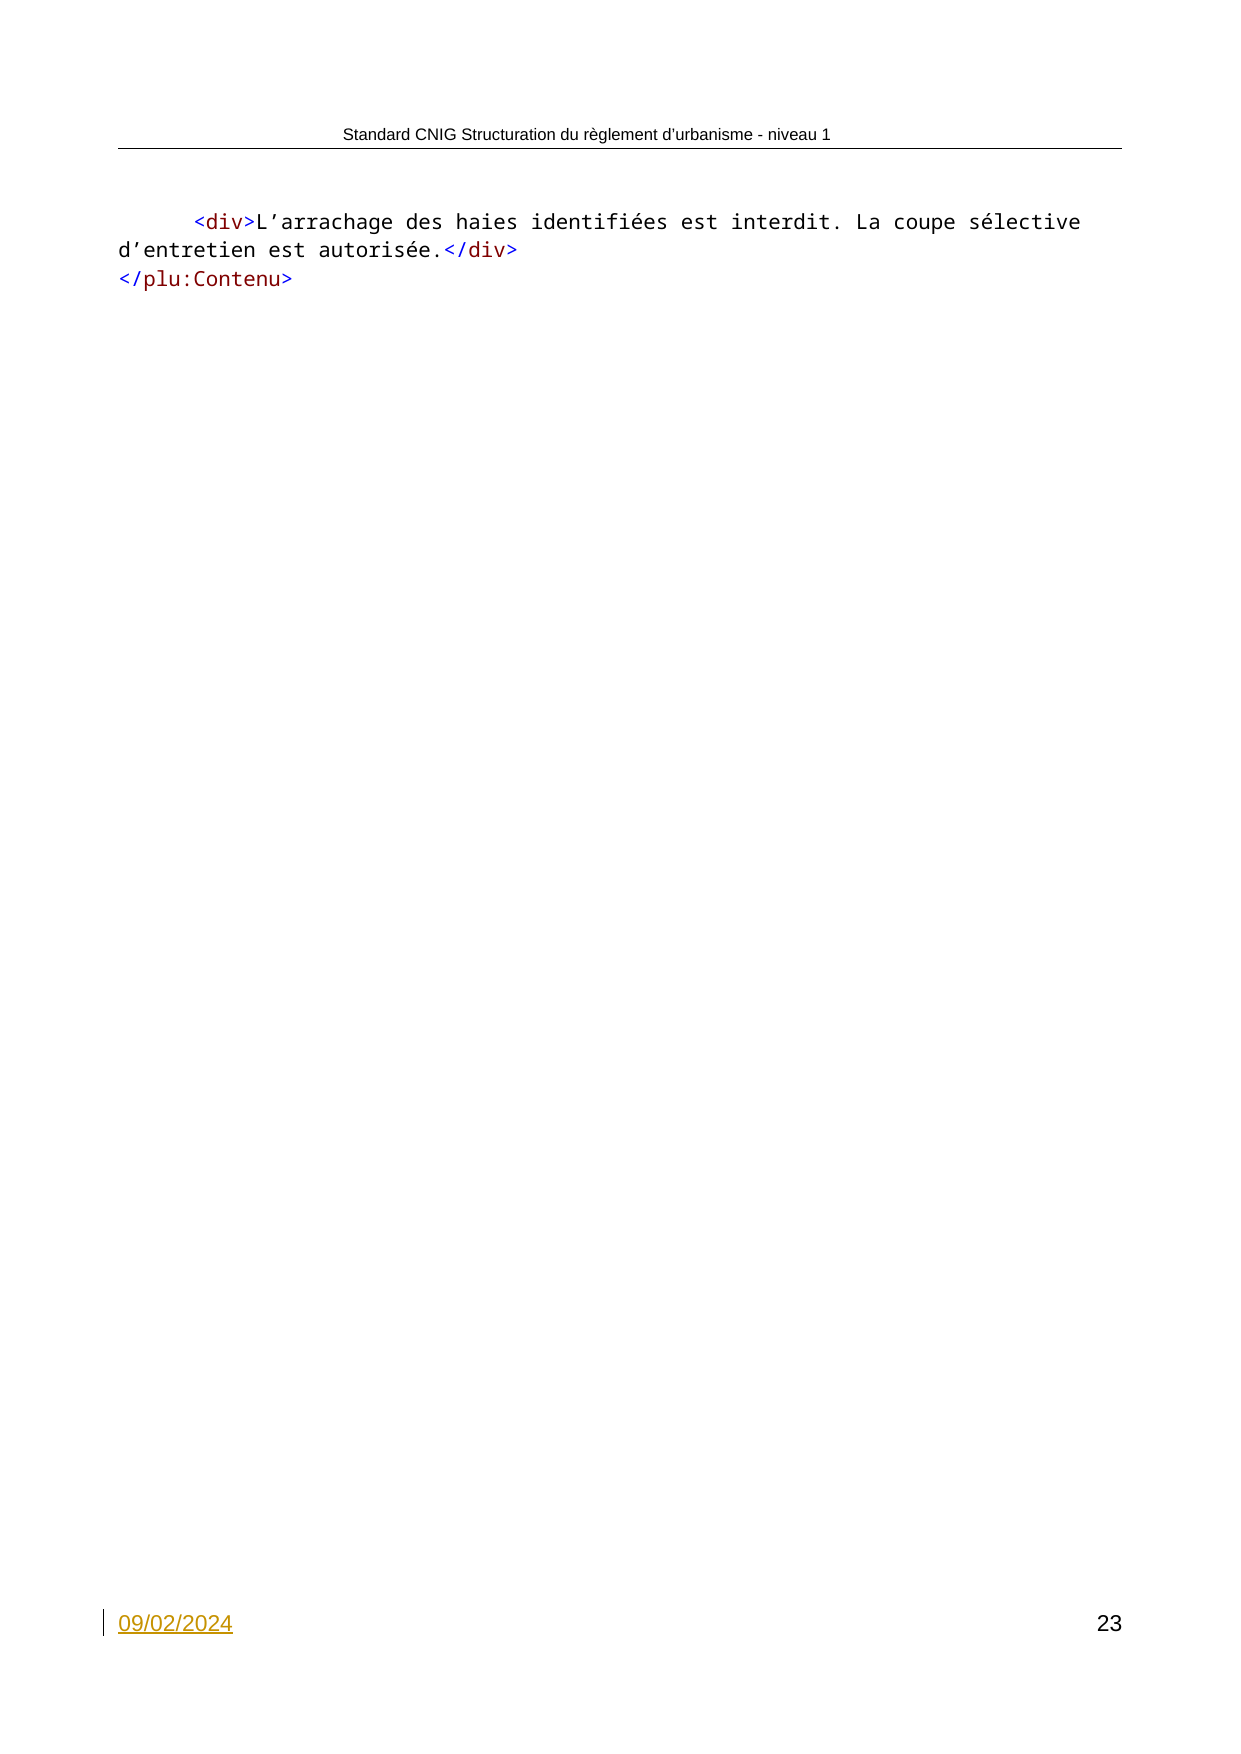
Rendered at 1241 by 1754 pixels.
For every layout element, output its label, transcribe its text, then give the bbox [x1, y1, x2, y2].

text <div>L’arrachage des haies identifiées est interdit. La coupe sélective d’entretien est autorisée.</div> [118, 207, 1122, 264]
text </plu:Contenu> [118, 264, 1122, 292]
